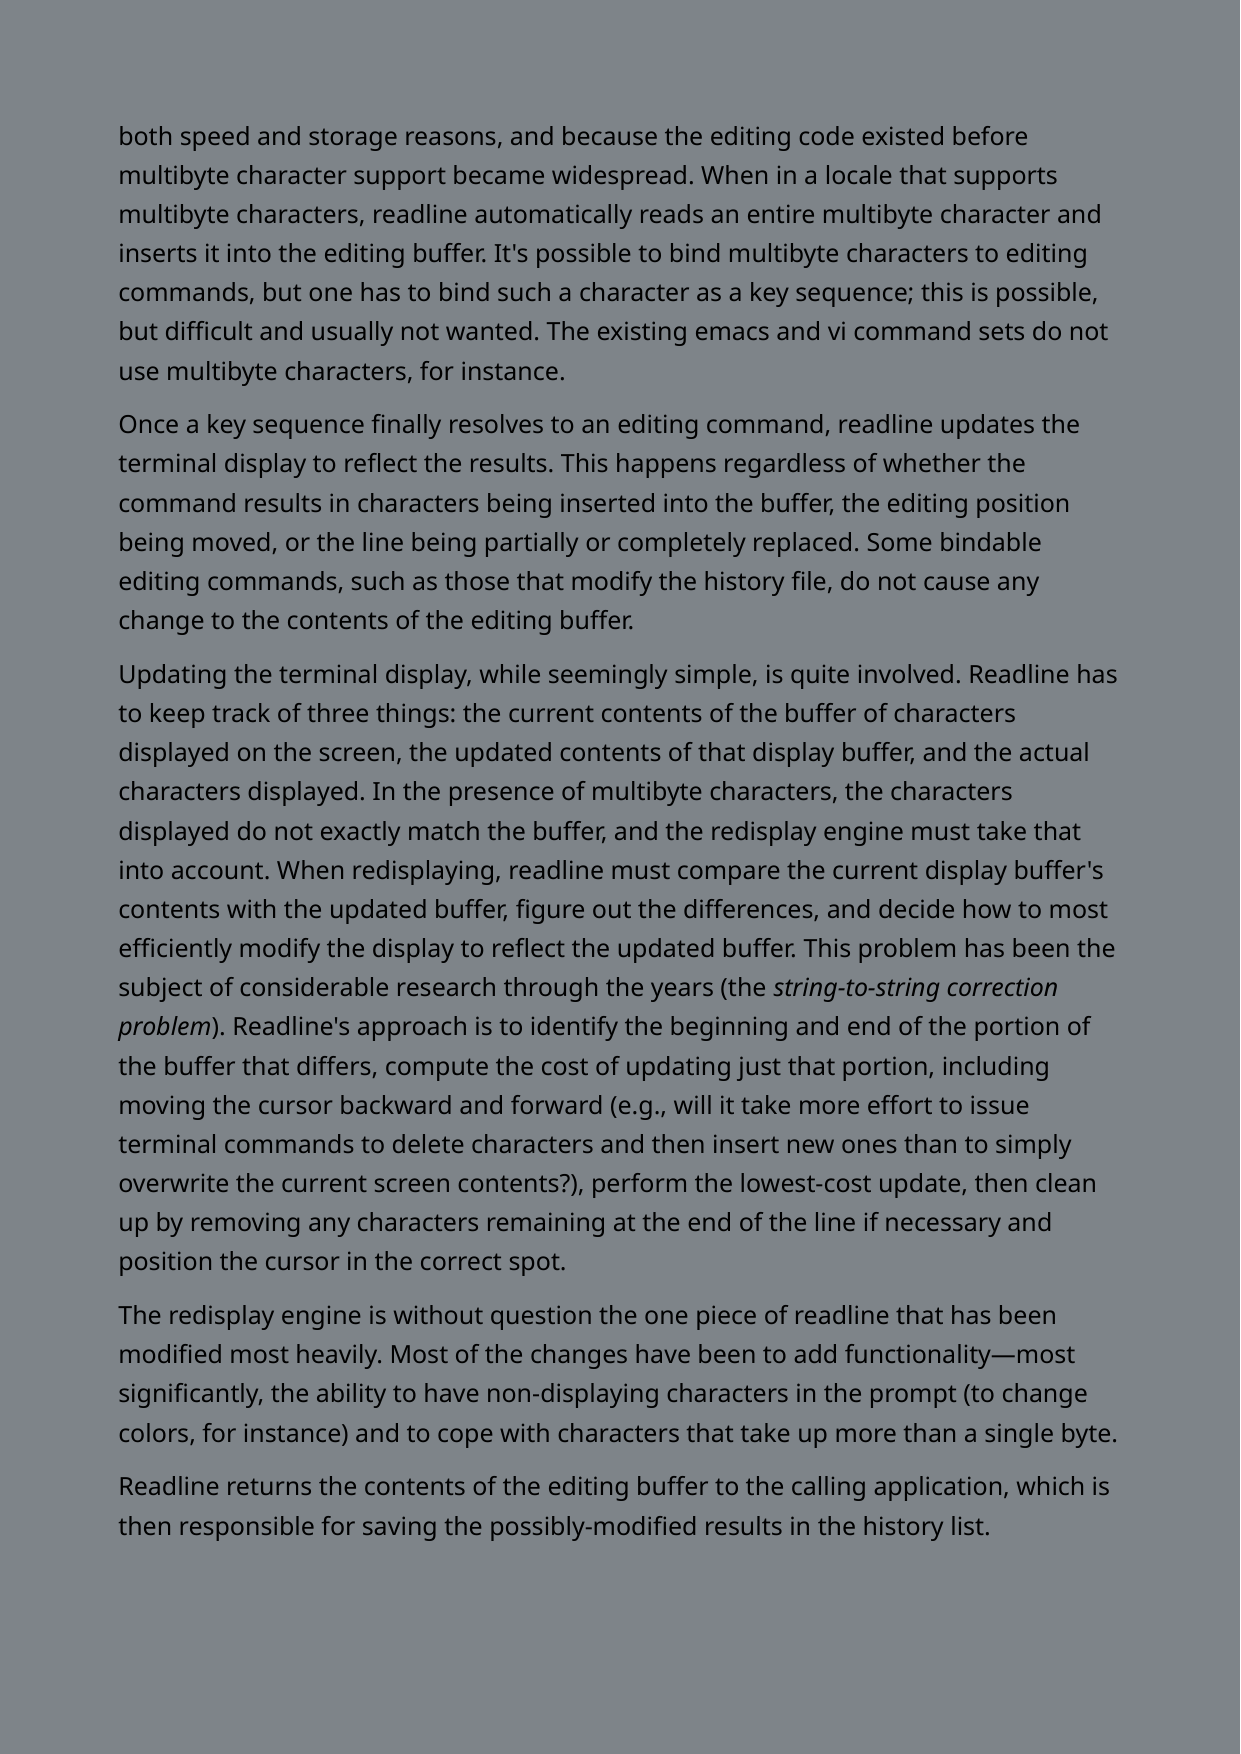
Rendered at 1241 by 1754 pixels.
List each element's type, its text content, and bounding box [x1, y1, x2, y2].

text The redisplay engine is without question the one piece of readline that has been modified most heavily. Most of the changes have been to add functionality—most significantly, the ability to have non-displaying characters in the prompt (to change colors, for instance) and to cope with characters that take up more than a single byte. [118, 1298, 1122, 1449]
text Updating the terminal display, while seemingly simple, is quite involved. Readline has to keep track of three things: the current contents of the buffer of characters displayed on the screen, the updated contents of that display buffer, and the actual characters displayed. In the presence of multibyte characters, the characters displayed do not exactly match the buffer, and the redisplay engine must take that into account. When redisplaying, readline must compare the current display buffer's contents with the updated buffer, figure out the differences, and decide how to most efficiently modify the display to reflect the updated buffer. This problem has been the subject of considerable research through the years (the string-to-string correction problem). Readline's approach is to identify the beginning and end of the portion of the buffer that differs, compute the cost of updating just that portion, including moving the cursor backward and forward (e.g., will it take more effort to issue terminal commands to delete characters and then insert new ones than to simply overwrite the current screen contents?), perform the lowest-cost update, then clean up by removing any characters remaining at the end of the line if necessary and position the cursor in the correct spot. [118, 656, 1122, 1278]
text Readline returns the contents of the editing buffer to the calling application, which is then responsible for saving the possibly-modified results in the history list. [118, 1469, 1122, 1542]
text both speed and storage reasons, and because the editing code existed before multibyte character support became widespread. When in a locale that supports multibyte characters, readline automatically reads an entire multibyte character and inserts it into the editing buffer. It's possible to bind multibyte characters to editing commands, but one has to bind such a character as a key sequence; this is possible, but difficult and usually not wanted. The existing emacs and vi command sets do not use multibyte characters, for instance. [118, 118, 1122, 387]
text Once a key sequence finally resolves to an editing command, readline updates the terminal display to reflect the results. This happens regardless of whether the command results in characters being inserted into the buffer, the editing position being moved, or the line being partially or completely replaced. Some bindable editing commands, such as those that modify the history file, do not cause any change to the contents of the editing buffer. [118, 407, 1122, 637]
